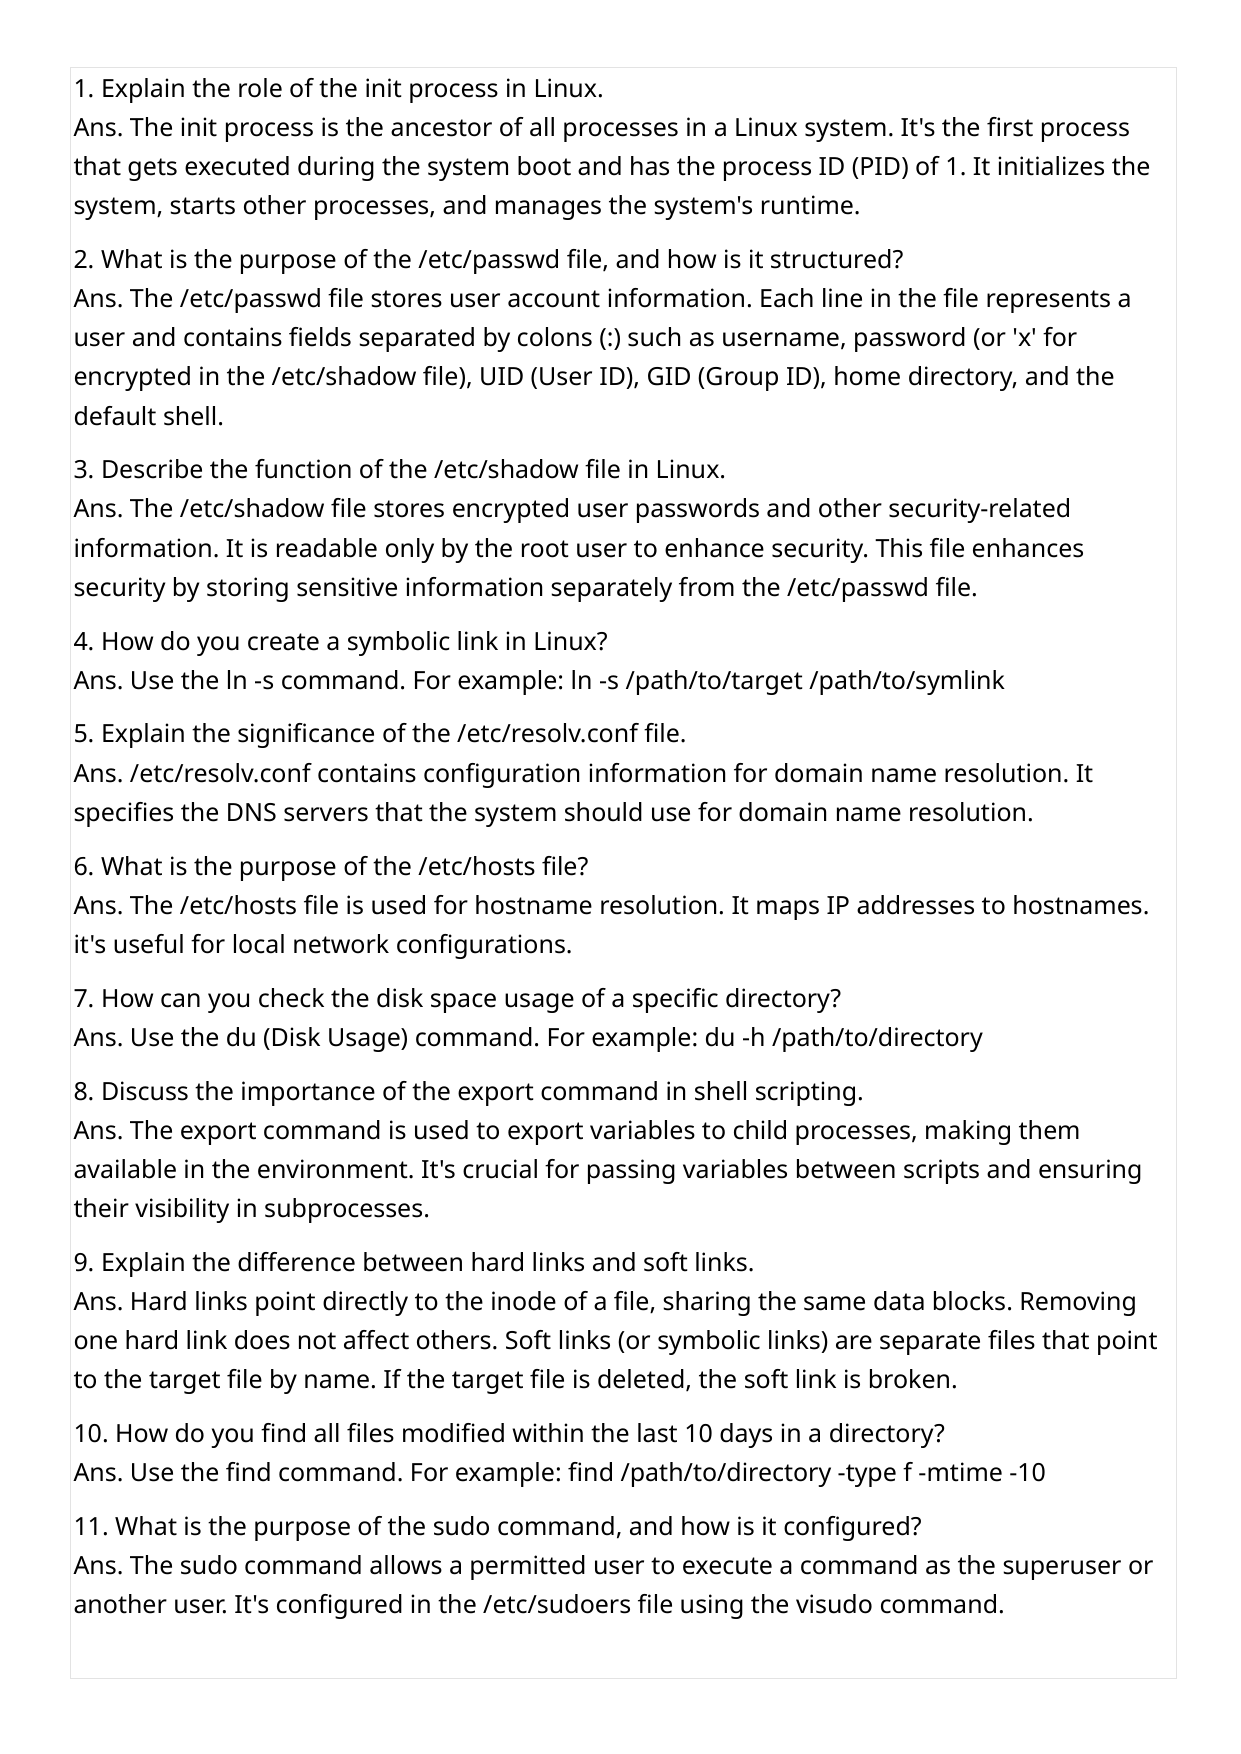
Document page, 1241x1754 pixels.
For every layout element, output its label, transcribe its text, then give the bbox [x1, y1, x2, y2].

text 1. Explain the role of the init process in Linux. Ans. The init process is the ancestor of all processes in a Linux system. It's the first process that gets executed during the system boot and has the process ID (PID) of 1. It initializes the system, starts other processes, and manages the system's runtime. [71, 68, 1176, 222]
text 8. Discuss the importance of the export command in shell scripting. Ans. The export command is used to export variables to child processes, making them available in the environment. It's crucial for passing variables between scripts and ensuring their visibility in subprocesses. [71, 1070, 1176, 1225]
text 9. Explain the difference between hard links and soft links. Ans. Hard links point directly to the inode of a file, sharing the same data blocks. Removing one hard link does not affect others. Soft links (or symbolic links) are separate files that point to the target file by name. If the target file is deleted, the soft link is broken. [71, 1241, 1176, 1396]
text 2. What is the purpose of the /etc/passwd file, and how is it structured? Ans. The /etc/passwd file stores user account information. Each line in the file represents a user and contains fields separated by colons (:) such as username, password (or 'x' for encrypted in the /etc/shadow file), UID (User ID), GID (Group ID), home directory, and the default shell. [71, 238, 1176, 432]
text 11. What is the purpose of the sudo command, and how is it configured? Ans. The sudo command allows a permitted user to execute a command as the superuser or another user. It's configured in the /etc/sudoers file using the visudo command. [71, 1506, 1176, 1621]
text 3. Describe the function of the /etc/shadow file in Linux. Ans. The /etc/shadow file stores encrypted user passwords and other security-related information. It is readable only by the root user to enhance security. This file enhances security by storing sensitive information separately from the /etc/passwd file. [71, 449, 1176, 603]
text 6. What is the purpose of the /etc/hosts file? Ans. The /etc/hosts file is used for hostname resolution. It maps IP addresses to hostnames. it's useful for local network configurations. [71, 845, 1176, 961]
text 4. How do you create a symbolic link in Linux? Ans. Use the ln -s command. For example: ln -s /path/to/target /path/to/symlink [71, 620, 1176, 696]
text 10. How do you find all files modified within the last 10 days in a directory? Ans. Use the find command. For example: find /path/to/directory -type f -mtime -10 [71, 1413, 1176, 1489]
text 7. How can you check the disk space usage of a specific directory? Ans. Use the du (Disk Usage) command. For example: du -h /path/to/directory [71, 977, 1176, 1053]
text 5. Explain the significance of the /etc/resolv.conf file. Ans. /etc/resolv.conf contains configuration information for domain name resolution. It specifies the DNS servers that the system should use for domain name resolution. [71, 713, 1176, 828]
